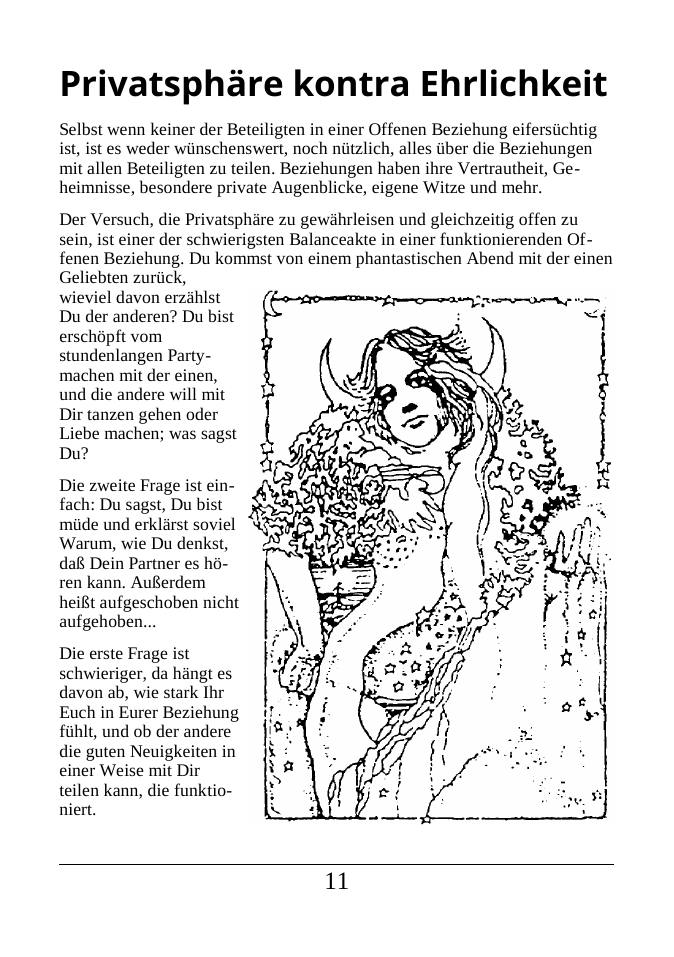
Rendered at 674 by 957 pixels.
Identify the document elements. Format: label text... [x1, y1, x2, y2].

picture [247, 285, 615, 825]
text Die erste Frage ist schwie­riger, da hängt es davon ab, wie stark Ihr Euch in Eurer Beziehung fühlt, und ob der andere die guten Neuigkeiten in einer Weise mit Dir teilen kann, die funk­ti­o­niert. [59, 644, 247, 819]
subtitle Privatsphäre kontra Ehrlichkeit [59, 59, 614, 107]
text Der Versuch, die Privatsphäre zu gewährleisen und gleichzeitig offen zu sein, ist einer der schwierigsten Balanceakte in einer funktionierenden Of­fenen Be­ziehung. Du kommst von einem phan­tast­isch­en Abend mit der einen Geliebten zu­rück, wieviel davon erzählst Du der an­de­ren? Du bist erschöpft vom stundenlangen Party­machen mit der einen, und die andere will mit Dir tanzen gehen oder Liebe machen; was sagst Du? [59, 210, 614, 463]
text Selbst wenn keiner der Beteiligten in einer Offenen Beziehung eifersüchtig ist, ist es weder wünschenswert, noch nützlich, alles über die Beziehungen mit al­len Beteiligten zu teilen. Beziehungen haben ihre Vertrautheit, Ge­heim­nisse, be­sondere private Augenblicke, eigene Witze und mehr. [59, 119, 614, 197]
text Die zweite Frage ist ein­fach: Du sagst, Du bist müde und erklärst soviel Warum, wie Du denkst, daß Dein Partner es hö­ren kann. Außerdem heißt auf­geschoben nicht auf­gehoben... [59, 476, 247, 632]
